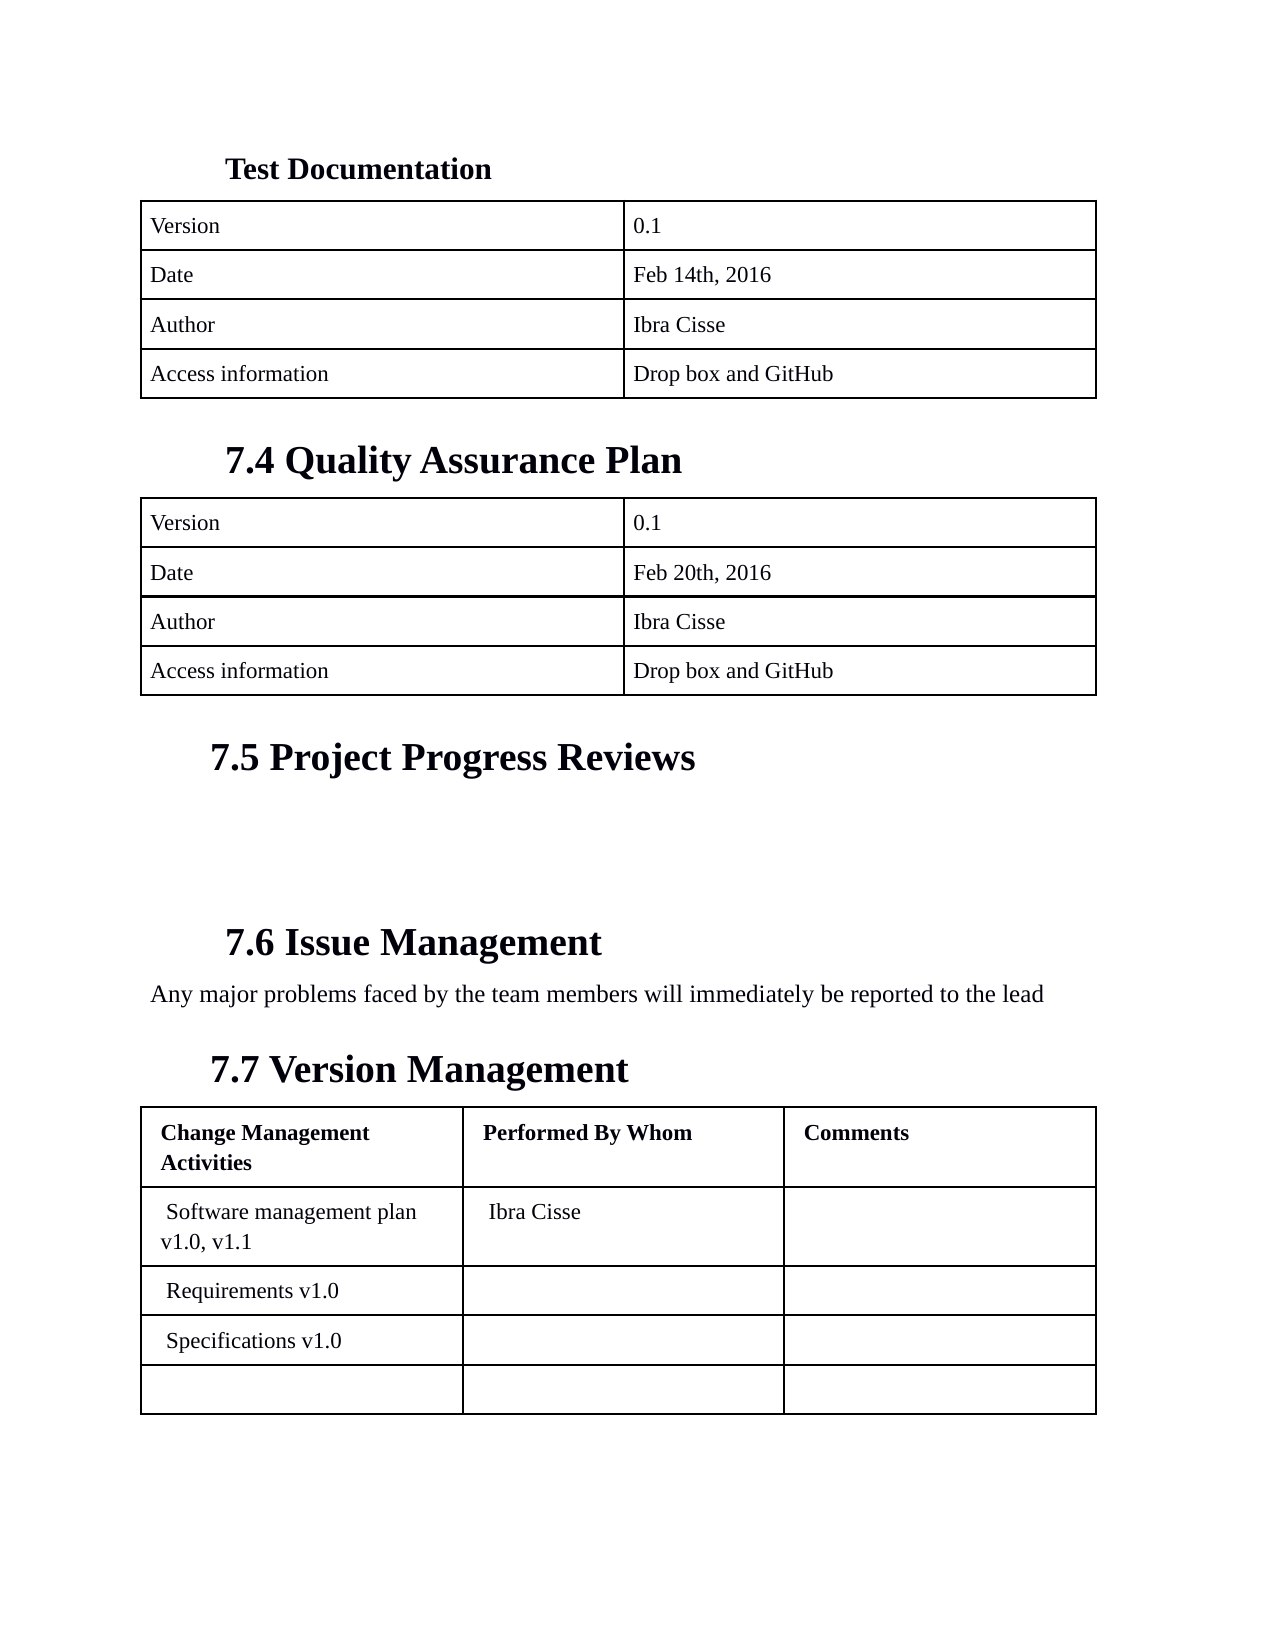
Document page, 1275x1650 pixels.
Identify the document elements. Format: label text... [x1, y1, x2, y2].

table_cell Feb 20th, 2016 [625, 548, 1095, 595]
table_cell Date [142, 251, 623, 298]
table_cell Access information [142, 647, 623, 694]
table_header Performed By Whom [464, 1108, 783, 1186]
table_cell Drop box and GitHub [625, 350, 1095, 397]
table_header Version [142, 202, 623, 249]
table_cell Feb 14th, 2016 [625, 251, 1095, 298]
table_cell [464, 1267, 783, 1314]
text Any major problems faced by the team members will immediately be reported to the lead [150, 979, 1125, 1008]
table_cell Specifications v1.0 [142, 1316, 462, 1364]
table_cell Access information [142, 350, 623, 397]
table_cell [785, 1188, 1095, 1265]
table_header Change Management Activities [142, 1108, 462, 1186]
subtitle 7.5 Project Progress Reviews [150, 733, 1125, 779]
table_cell [785, 1267, 1095, 1314]
table_cell [464, 1366, 783, 1413]
table_cell Ibra Cisse [625, 300, 1095, 347]
table_cell Date [142, 548, 623, 595]
table_header Comments [785, 1108, 1095, 1186]
table_cell Requirements v1.0 [142, 1267, 462, 1314]
table_header 0.1 [625, 499, 1095, 546]
table_cell Author [142, 598, 623, 645]
subtitle 7.6 Issue Management [150, 919, 1125, 964]
table_cell Ibra Cisse [464, 1188, 783, 1265]
subtitle 7.7 Version Management [150, 1046, 1125, 1091]
subtitle 7.4 Quality Assurance Plan [150, 436, 1125, 482]
table_cell Drop box and GitHub [625, 647, 1095, 694]
table_cell [464, 1316, 783, 1364]
table_cell [785, 1366, 1095, 1413]
table_cell [785, 1316, 1095, 1364]
table_header 0.1 [625, 202, 1095, 249]
table_cell [142, 1366, 462, 1413]
table_cell Ibra Cisse [625, 598, 1095, 645]
table_cell Software management plan v1.0, v1.1 [142, 1188, 462, 1265]
table_header Version [142, 499, 623, 546]
table_cell Author [142, 300, 623, 347]
subtitle Test Documentation [150, 150, 1125, 186]
